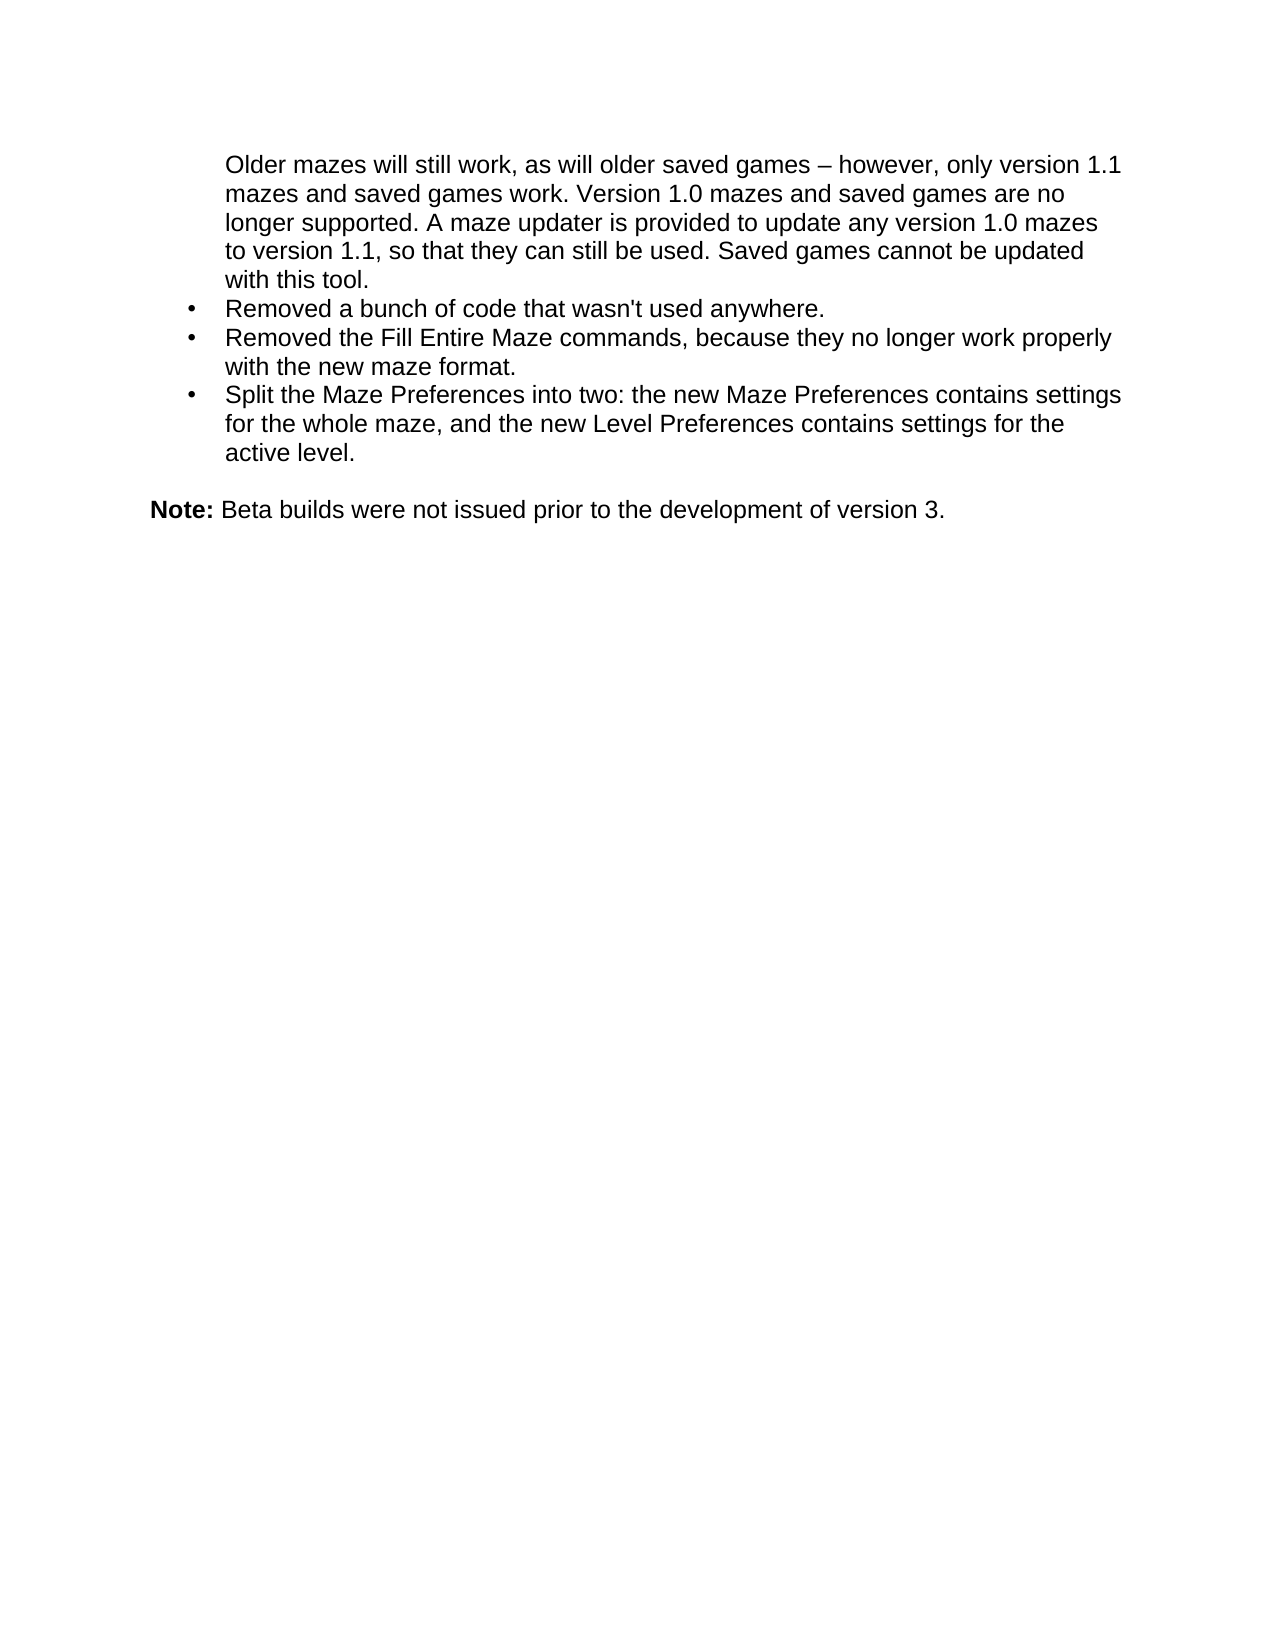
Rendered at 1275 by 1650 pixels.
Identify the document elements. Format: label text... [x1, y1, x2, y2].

list Removed a bunch of code that wasn't used anywhere. [187, 294, 1125, 323]
list Older mazes will still work, as will older saved games – however, only version 1.1 mazes and saved games work. Version 1.0 mazes and saved games are no longer supported. A maze updater is provided to update any version 1.0 mazes to version 1.1, so that they can still be used. Saved games cannot be updated with this tool. [187, 150, 1125, 294]
list Removed the Fill Entire Maze commands, because they no longer work properly with the new maze format. [187, 323, 1125, 380]
list Split the Maze Preferences into two: the new Maze Preferences contains settings for the whole maze, and the new Level Preferences contains settings for the active level. [187, 380, 1125, 467]
text Note: Beta builds were not issued prior to the development of version 3. [150, 495, 1125, 524]
